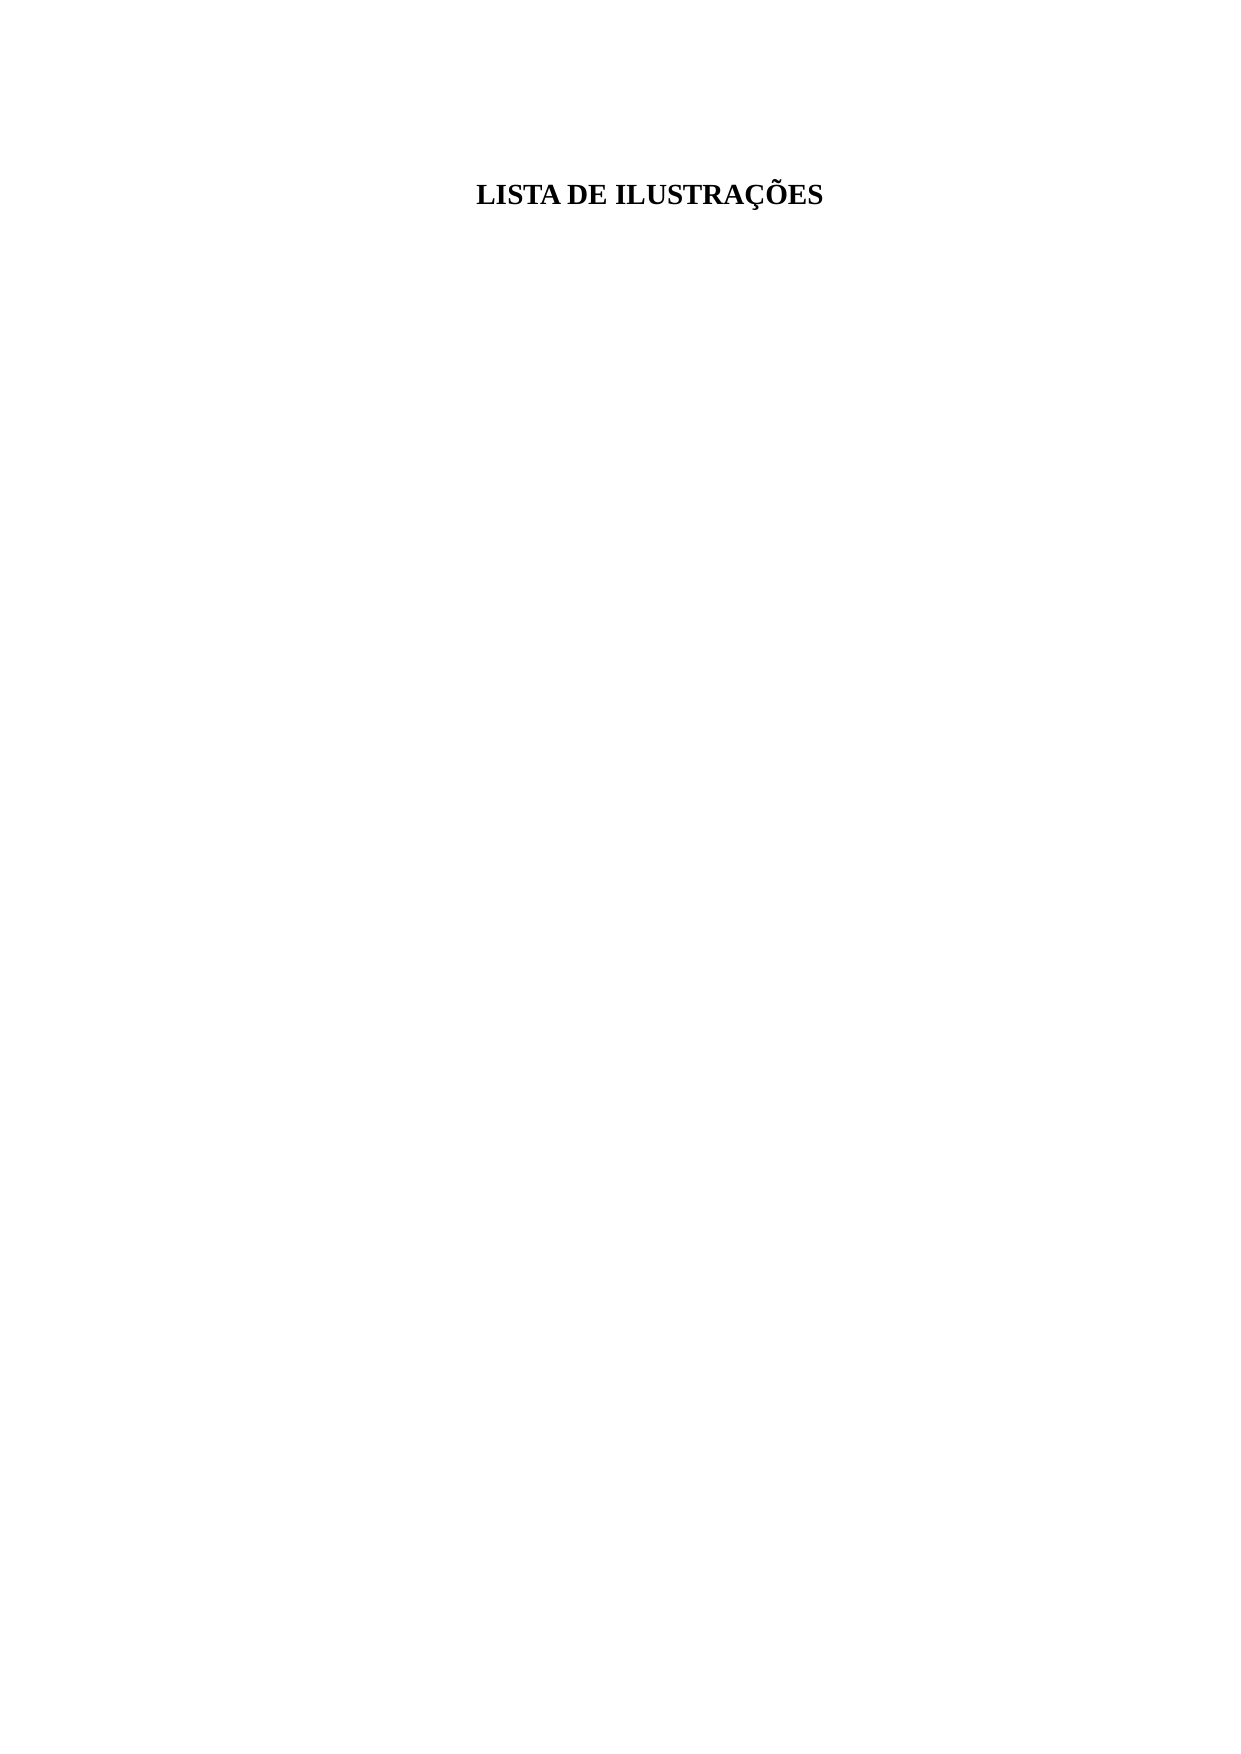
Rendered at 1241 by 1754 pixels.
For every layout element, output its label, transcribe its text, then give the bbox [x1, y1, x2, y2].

text Lista de ilustrações [177, 177, 1122, 211]
